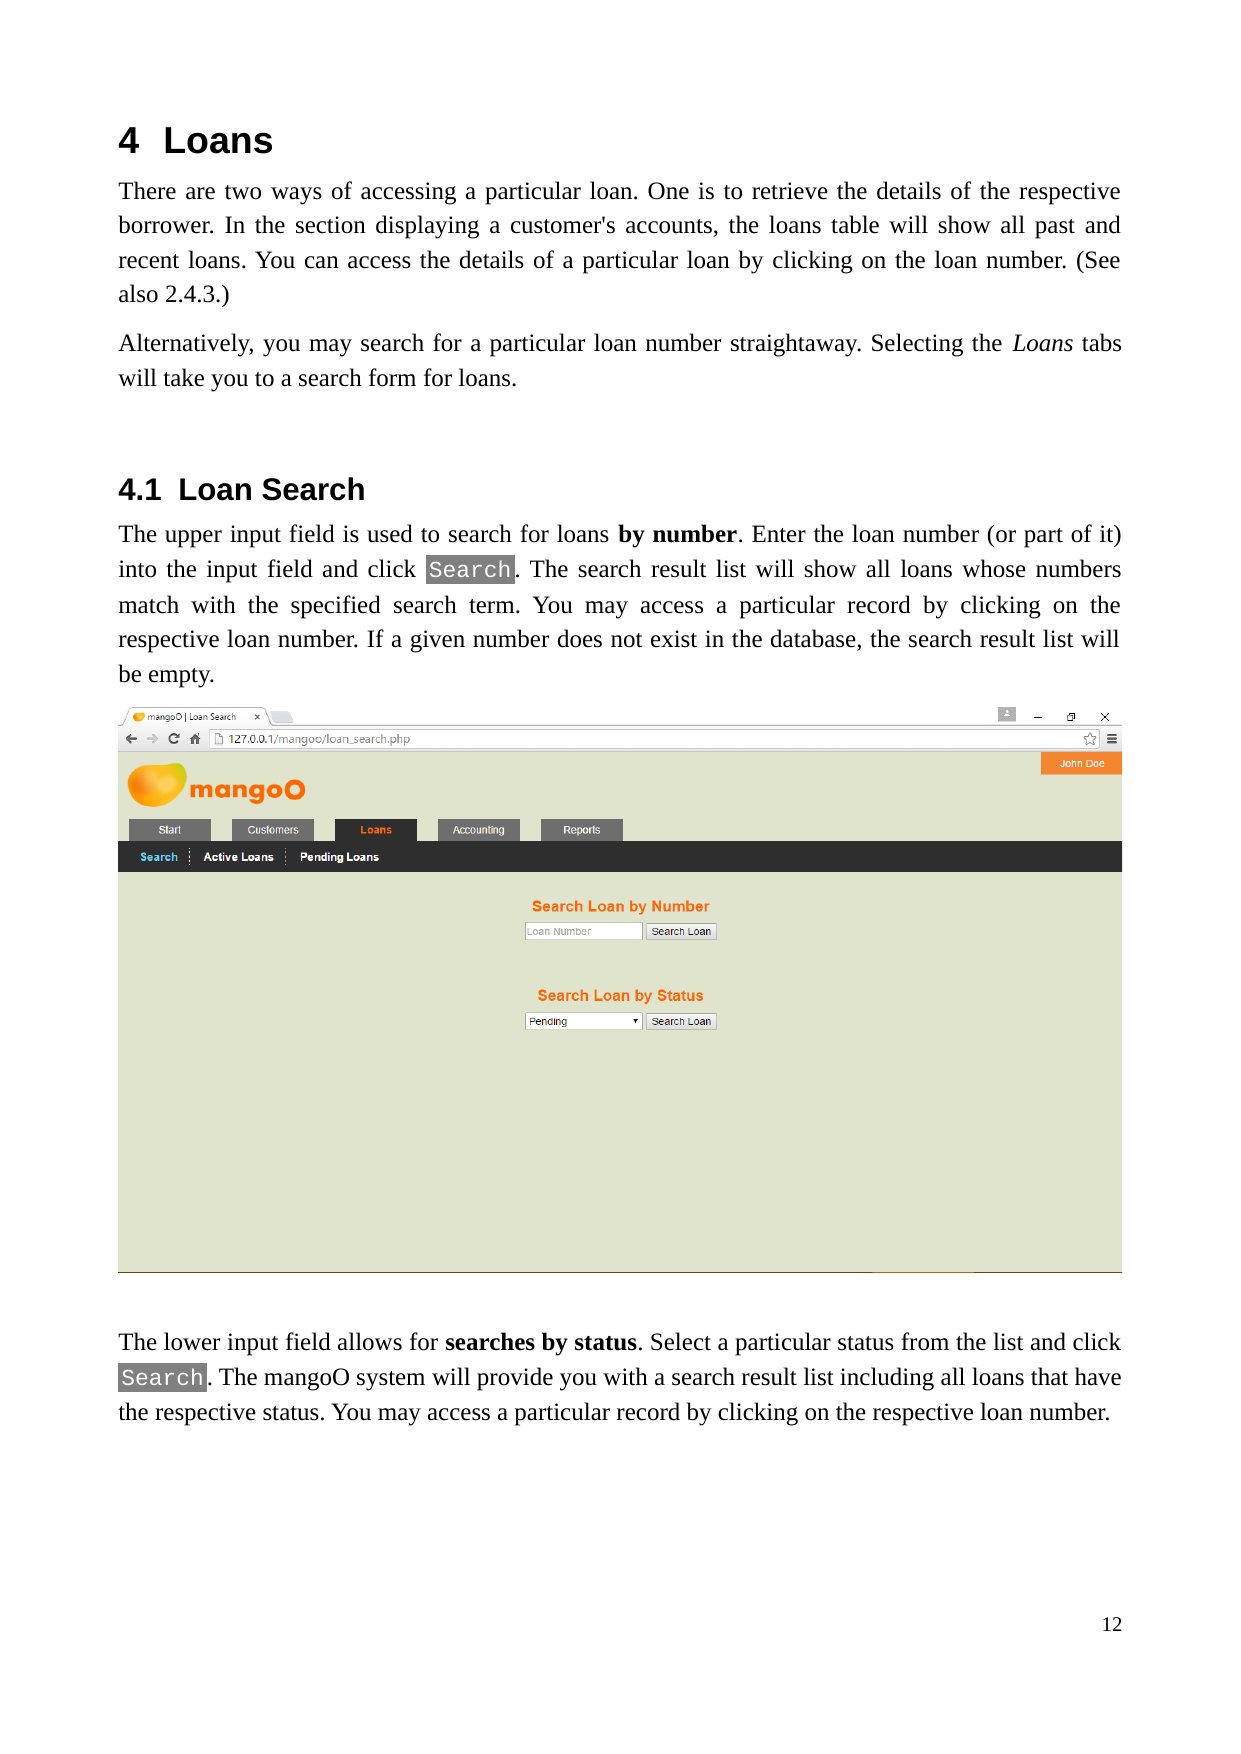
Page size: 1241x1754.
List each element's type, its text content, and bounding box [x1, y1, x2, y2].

text The lower input field allows for searches by status. Select a particular status from the list and click Search. The mangoO system will provide you with a search result list including all loans that have the respective status. You may access a particular record by clicking on the respective loan number. [118, 1327, 1122, 1426]
text Alternatively, you may search for a particular loan number straightaway. Selecting the Loans tabs will take you to a search form for loans. [118, 328, 1122, 392]
subtitle Loans [118, 118, 1122, 161]
picture [118, 707, 1123, 1273]
text There are two ways of accessing a particular loan. One is to retrieve the details of the respective borrower. In the section displaying a customer's accounts, the loans table will show all past and recent loans. You can access the details of a particular loan by clicking on the loan number. (See also 2.4.3.) [118, 176, 1122, 308]
text The upper input field is used to search for loans by number. Enter the loan number (or part of it) into the input field and click Search. The search result list will show all loans whose numbers match with the specified search term. You may access a particular record by clicking on the respective loan number. If a given number does not exist in the database, the search result list will be empty. [118, 519, 1122, 688]
subtitle Loan Search [118, 471, 1122, 507]
